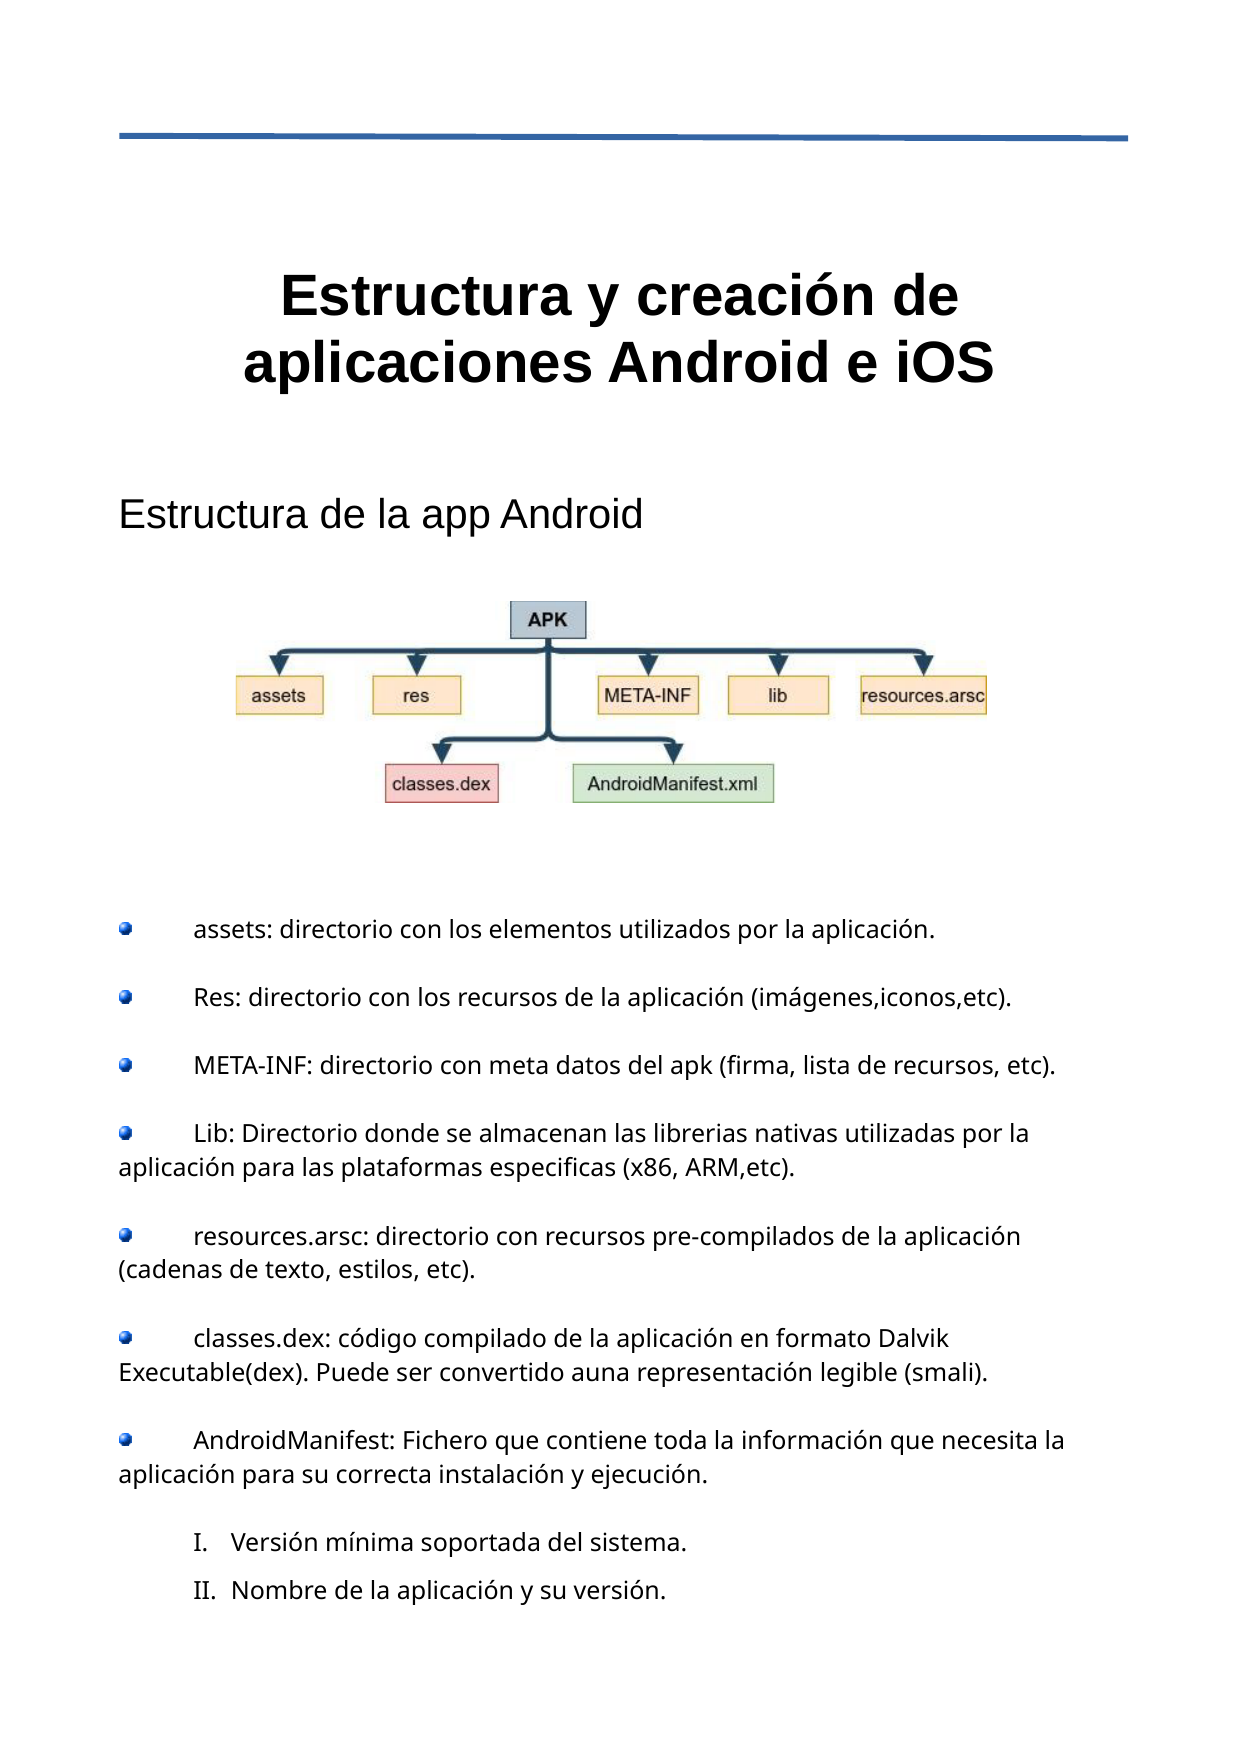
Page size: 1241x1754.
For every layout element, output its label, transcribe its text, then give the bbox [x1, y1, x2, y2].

picture [119, 1126, 132, 1140]
list Res: directorio con los recursos de la aplicación (imágenes,iconos,etc). [118, 980, 1122, 1014]
list Lib: Directorio donde se almacenan las librerias nativas utilizadas por la aplicación para las plataformas especificas (x86, ARM,etc). [118, 1116, 1122, 1184]
list resources.arsc: directorio con recursos pre-compilados de la aplicación (cadenas de texto, estilos, etc). [118, 1218, 1122, 1286]
picture [119, 1433, 132, 1446]
picture [119, 922, 132, 935]
list classes.dex: código compilado de la aplicación en formato Dalvik Executable(dex). Puede ser convertido auna representación legible (smali). [118, 1320, 1122, 1388]
title Estructura y creación de aplicaciones Android e iOS [118, 261, 1122, 395]
list Versión mínima soportada del sistema. [193, 1525, 1122, 1559]
text Estructura de la app Android [118, 489, 1122, 537]
picture [235, 601, 987, 803]
picture [119, 990, 132, 1004]
picture [119, 1228, 132, 1242]
picture [119, 1331, 132, 1344]
list META-INF: directorio con meta datos del apk (firma, lista de recursos, etc). [118, 1048, 1122, 1082]
picture [119, 1058, 132, 1072]
list AndroidManifest: Fichero que contiene toda la información que necesita la aplicación para su correcta instalación y ejecución. [118, 1422, 1122, 1491]
list Nombre de la aplicación y su versión. [193, 1573, 1122, 1607]
list assets: directorio con los elementos utilizados por la aplicación. [118, 912, 1122, 946]
